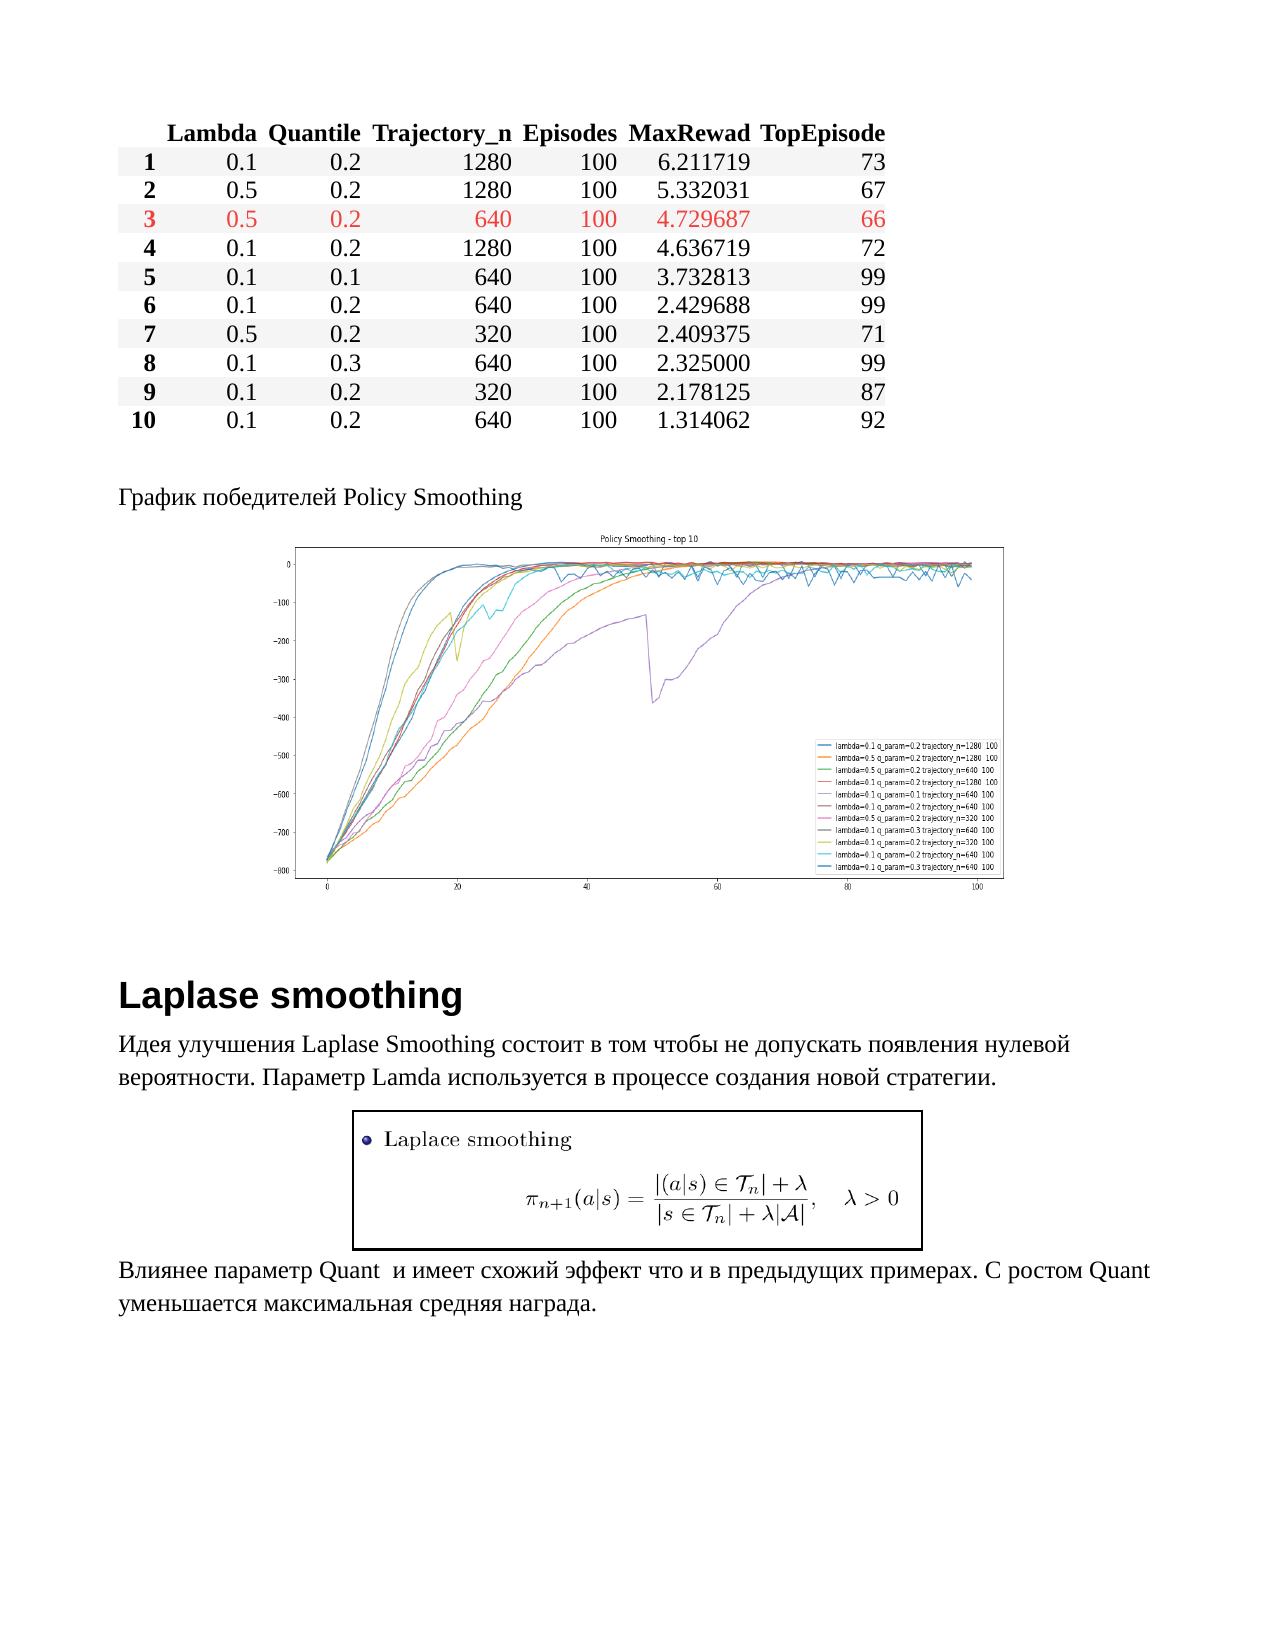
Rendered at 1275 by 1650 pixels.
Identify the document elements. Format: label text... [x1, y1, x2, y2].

table_header [118, 118, 156, 147]
table_cell 2.325000 [617, 348, 750, 377]
table_cell 8 [118, 348, 156, 377]
picture [268, 529, 1007, 896]
table_cell 73 [750, 147, 885, 176]
table_cell 0.2 [257, 406, 361, 434]
table_cell 640 [361, 291, 512, 319]
table_cell 100 [512, 262, 617, 291]
table_cell 66 [750, 204, 885, 233]
table_cell 0.1 [156, 291, 257, 319]
table_cell 87 [750, 377, 885, 406]
table_cell 0.3 [257, 348, 361, 377]
table_cell 4 [118, 233, 156, 262]
table_cell 0.5 [156, 204, 257, 233]
table_cell 0.5 [156, 319, 257, 348]
table_cell 1280 [361, 176, 512, 204]
table_cell 320 [361, 319, 512, 348]
table_cell 0.2 [257, 319, 361, 348]
table_cell 67 [750, 176, 885, 204]
table_cell 99 [750, 291, 885, 319]
table_cell 5 [118, 262, 156, 291]
table_cell 2.409375 [617, 319, 750, 348]
table_cell 100 [512, 406, 617, 434]
table_cell 3 [118, 204, 156, 233]
table_cell 0.1 [156, 377, 257, 406]
text Идея улучшения Laplase Smoothing состоит в том чтобы не допускать появления нулевой вероятности. Параметр Lamda используется в процессе создания новой стратегии. [118, 1029, 1157, 1091]
table_cell 10 [118, 406, 156, 434]
table_header Episodes [512, 118, 617, 147]
table_header Trajectory_n [361, 118, 512, 147]
text Влиянее параметр Quant и имеет схожий эффект что и в предыдущих примерах. С ростом Quant уменьшается максимальная средняя награда. [118, 1109, 1157, 1317]
table_cell 0.2 [257, 291, 361, 319]
table_cell 5.332031 [617, 176, 750, 204]
table_cell 2.178125 [617, 377, 750, 406]
table_cell 320 [361, 377, 512, 406]
table_cell 100 [512, 377, 617, 406]
table_cell 9 [118, 377, 156, 406]
table_cell 640 [361, 262, 512, 291]
table_cell 100 [512, 147, 617, 176]
table_cell 92 [750, 406, 885, 434]
table_cell 7 [118, 319, 156, 348]
table_cell 0.2 [257, 377, 361, 406]
table_cell 1 [118, 147, 156, 176]
table_cell 0.2 [257, 147, 361, 176]
picture [356, 1114, 919, 1246]
text График победителей Policy Smoothing [118, 482, 1157, 511]
table_cell 6.211719 [617, 147, 750, 176]
table_header TopEpisode [750, 118, 885, 147]
table_cell 3.732813 [617, 262, 750, 291]
table_cell 2.429688 [617, 291, 750, 319]
table_cell 100 [512, 319, 617, 348]
table_cell 0.1 [156, 262, 257, 291]
table_cell 2 [118, 176, 156, 204]
table_header Lambda [156, 118, 257, 147]
table_cell 100 [512, 291, 617, 319]
table_cell 72 [750, 233, 885, 262]
table_cell 99 [750, 262, 885, 291]
table_cell 0.2 [257, 233, 361, 262]
table_cell 0.1 [156, 147, 257, 176]
table_cell 0.1 [156, 406, 257, 434]
table_cell 640 [361, 204, 512, 233]
table_header MaxRewad [617, 118, 750, 147]
table_cell 0.1 [257, 262, 361, 291]
table_cell 640 [361, 406, 512, 434]
table_cell 1.314062 [617, 406, 750, 434]
subtitle Laplase smoothing [118, 973, 1157, 1016]
table_cell 1280 [361, 233, 512, 262]
table_cell 100 [512, 348, 617, 377]
table_cell 4.636719 [617, 233, 750, 262]
table_cell 0.2 [257, 204, 361, 233]
table_cell 0.5 [156, 176, 257, 204]
table_cell 99 [750, 348, 885, 377]
table_cell 100 [512, 176, 617, 204]
table_cell 71 [750, 319, 885, 348]
table_cell 4.729687 [617, 204, 750, 233]
table_cell 100 [512, 204, 617, 233]
table_cell 100 [512, 233, 617, 262]
table_header Quantile [257, 118, 361, 147]
table_cell 6 [118, 291, 156, 319]
table_cell 0.1 [156, 233, 257, 262]
table_cell 0.1 [156, 348, 257, 377]
table_cell 0.2 [257, 176, 361, 204]
table_cell 1280 [361, 147, 512, 176]
table_cell 640 [361, 348, 512, 377]
